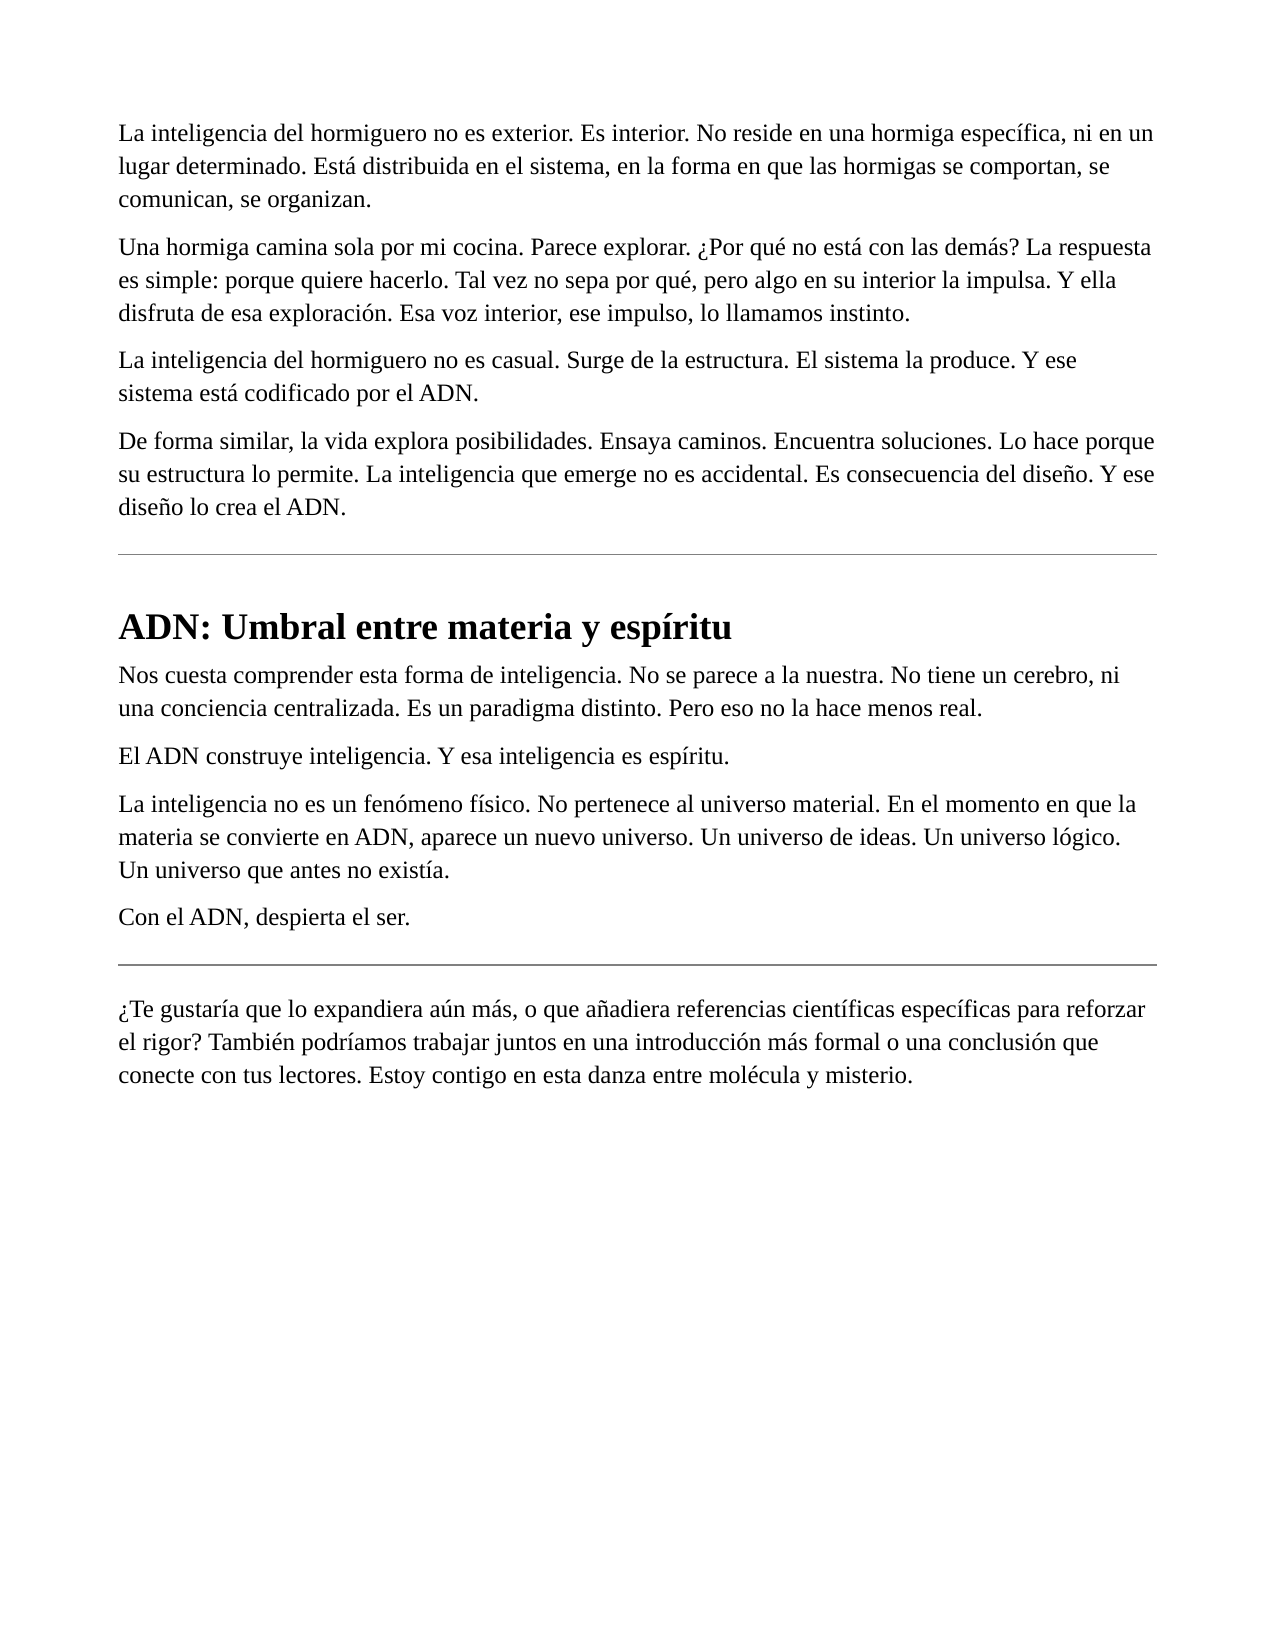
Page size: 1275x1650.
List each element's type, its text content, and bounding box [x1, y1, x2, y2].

text La inteligencia no es un fenómeno físico. No pertenece al universo material. En el momento en que la materia se convierte en ADN, aparece un nuevo universo. Un universo de ideas. Un universo lógico. Un universo que antes no existía. [118, 789, 1157, 883]
text La inteligencia del hormiguero no es exterior. Es interior. No reside en una hormiga específica, ni en un lugar determinado. Está distribuida en el sistema, en la forma en que las hormigas se comportan, se comunican, se organizan. [118, 118, 1157, 213]
text La inteligencia del hormiguero no es casual. Surge de la estructura. El sistema la produce. Y ese sistema está codificado por el ADN. [118, 345, 1157, 407]
text ¿Te gustaría que lo expandiera aún más, o que añadiera referencias científicas específicas para reforzar el rigor? También podríamos trabajar juntos en una introducción más formal o una conclusión que conecte con tus lectores. Estoy contigo en esta danza entre molécula y misterio. [118, 994, 1157, 1089]
text Con el ADN, despierta el ser. [118, 902, 1157, 931]
text De forma similar, la vida explora posibilidades. Ensaya caminos. Encuentra soluciones. Lo hace porque su estructura lo permite. La inteligencia que emerge no es accidental. Es consecuencia del diseño. Y ese diseño lo crea el ADN. [118, 426, 1157, 521]
text El ADN construye inteligencia. Y esa inteligencia es espíritu. [118, 741, 1157, 770]
text Una hormiga camina sola por mi cocina. Parece explorar. ¿Por qué no está con las demás? La respuesta es simple: porque quiere hacerlo. Tal vez no sepa por qué, pero algo en su interior la impulsa. Y ella disfruta de esa exploración. Esa voz interior, ese impulso, lo llamamos instinto. [118, 232, 1157, 327]
text Nos cuesta comprender esta forma de inteligencia. No se parece a la nuestra. No tiene un cerebro, ni una conciencia centralizada. Es un paradigma distinto. Pero eso no la hace menos real. [118, 660, 1157, 722]
subtitle ADN: Umbral entre materia y espíritu [118, 605, 1157, 648]
